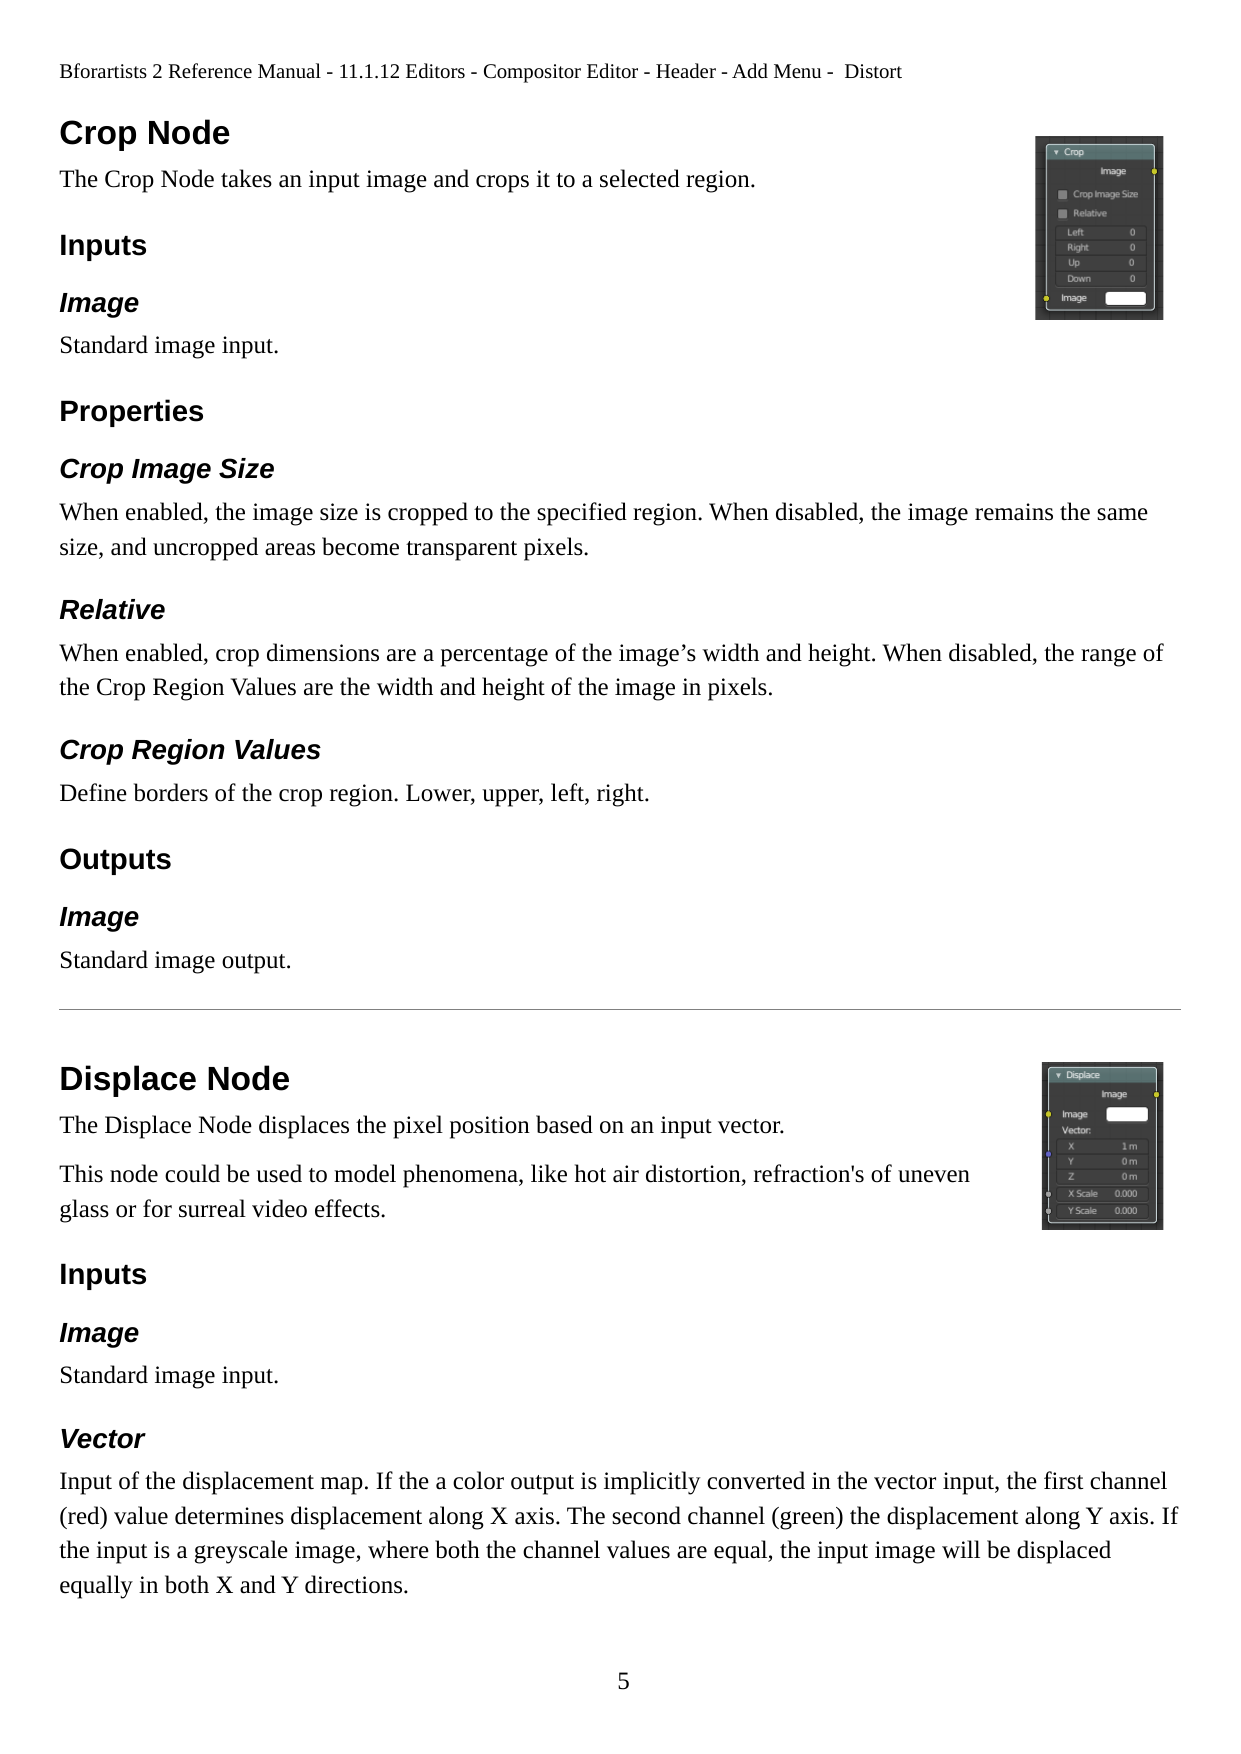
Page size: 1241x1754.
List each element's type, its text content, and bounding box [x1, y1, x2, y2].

picture [1041, 1062, 1164, 1230]
picture [1035, 136, 1164, 320]
subtitle Inputs [59, 227, 1035, 261]
text Define borders of the crop region. Lower, upper, left, right. [59, 778, 1181, 807]
text When enabled, the image size is cropped to the specified region. When disabled, the image remains the same size, and uncropped areas become transparent pixels. [59, 497, 1181, 561]
subtitle Image [59, 1316, 1181, 1348]
text Standard image input. [59, 331, 1181, 359]
text The Displace Node displaces the pixel position based on an input vector. [59, 1110, 1041, 1139]
subtitle [1164, 286, 1181, 318]
subtitle Crop Region Values [59, 734, 1181, 766]
subtitle Properties [59, 394, 1181, 428]
text Input of the displacement map. If the a color output is implicitly converted in the vector input, the first channel (red) value determines displacement along X axis. The second channel (green) the displacement along Y axis. If the input is a greyscale image, where both the channel values are equal, the input image will be displaced equally in both X and Y directions. [59, 1466, 1181, 1598]
text Standard image output. [59, 945, 1181, 974]
subtitle Image [59, 901, 1181, 932]
subtitle Inputs [59, 1257, 1181, 1291]
subtitle Vector [59, 1422, 1181, 1454]
text Standard image input. [59, 1360, 1181, 1389]
subtitle Image [59, 286, 1035, 318]
subtitle Displace Node [59, 1059, 1181, 1098]
subtitle [1164, 227, 1181, 261]
subtitle Crop Image Size [59, 453, 1181, 485]
subtitle Outputs [59, 842, 1181, 876]
text The Crop Node takes an input image and crops it to a selected region. [59, 164, 1035, 192]
text This node could be used to model phenomena, like hot air distortion, refraction's of uneven glass or for surreal video effects. [59, 1159, 1041, 1222]
subtitle Relative [59, 593, 1181, 625]
text When enabled, crop dimensions are a percentage of the image’s width and height. When disabled, the range of the Crop Region Values are the width and height of the image in pixels. [59, 638, 1181, 701]
subtitle Crop Node [59, 113, 1181, 151]
